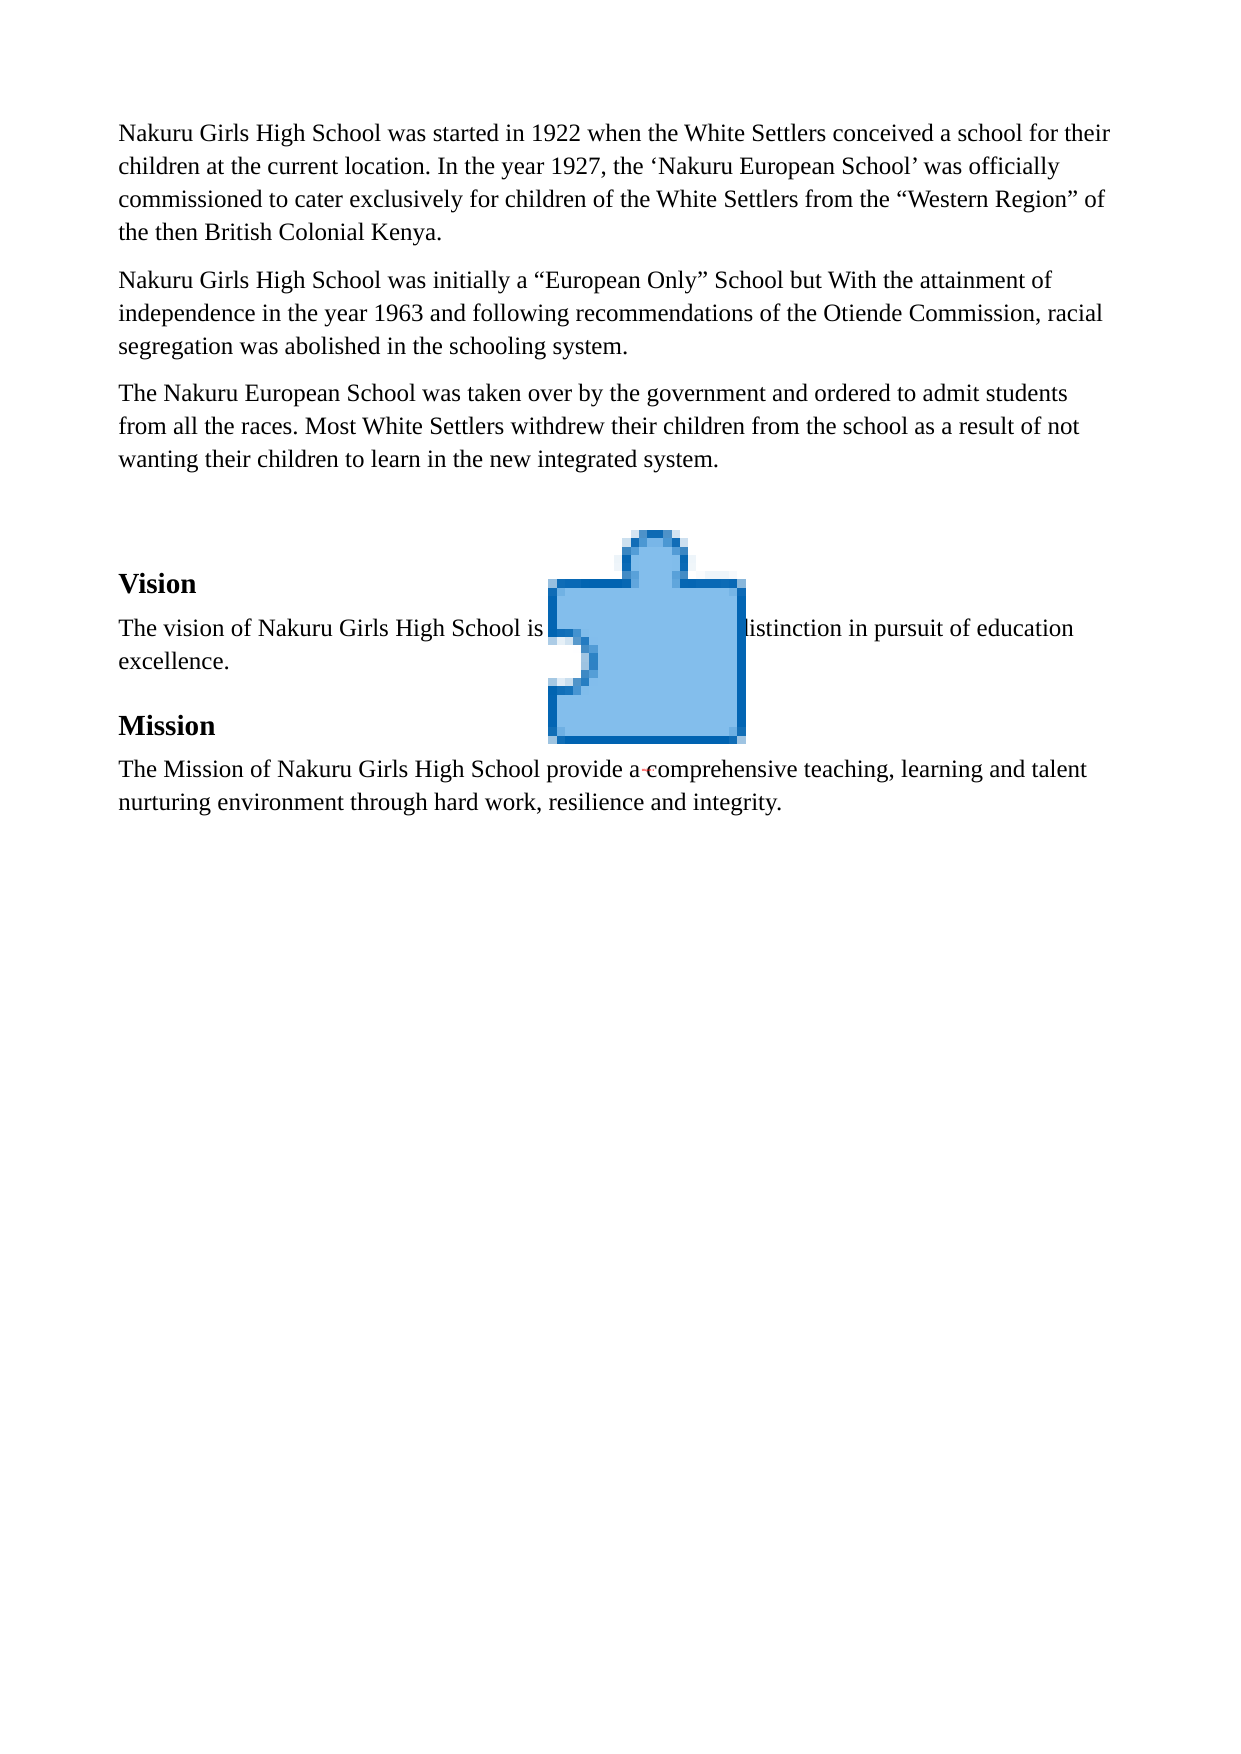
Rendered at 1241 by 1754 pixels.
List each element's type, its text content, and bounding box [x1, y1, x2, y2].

text Nakuru Girls High School was started in 1922 when the White Settlers conceived a school for their children at the current location. In the year 1927, the ‘Nakuru European School’ was officially commissioned to cater exclusively for children of the White Settlers from the “Western Region” of the then British Colonial Kenya. [118, 118, 1122, 246]
text The Nakuru European School was taken over by the government and ordered to admit students from all the races. Most White Settlers withdrew their children from the school as a result of not wanting their children to learn in the new integrated system. [118, 378, 1122, 473]
subtitle Mission [118, 708, 548, 741]
text The Mission of Nakuru Girls High School provide a comprehensive teaching, learning and talent nurturing environment through hard work, resilience and integrity. [118, 754, 1122, 816]
text The vision of Nakuru Girls High School is to be the centre of distinction in pursuit of education excellence. [746, 613, 1122, 674]
subtitle [746, 708, 1122, 741]
text The vision of Nakuru Girls High School is to be the centre of distinction in pursuit of education excellence. [118, 613, 581, 674]
text Nakuru Girls High School was initially a “European Only” School but With the attainment of independence in the year 1963 and following recommendations of the Otiende Commission, racial segregation was abolished in the schooling system. [118, 265, 1122, 359]
subtitle Vision [118, 507, 1122, 600]
